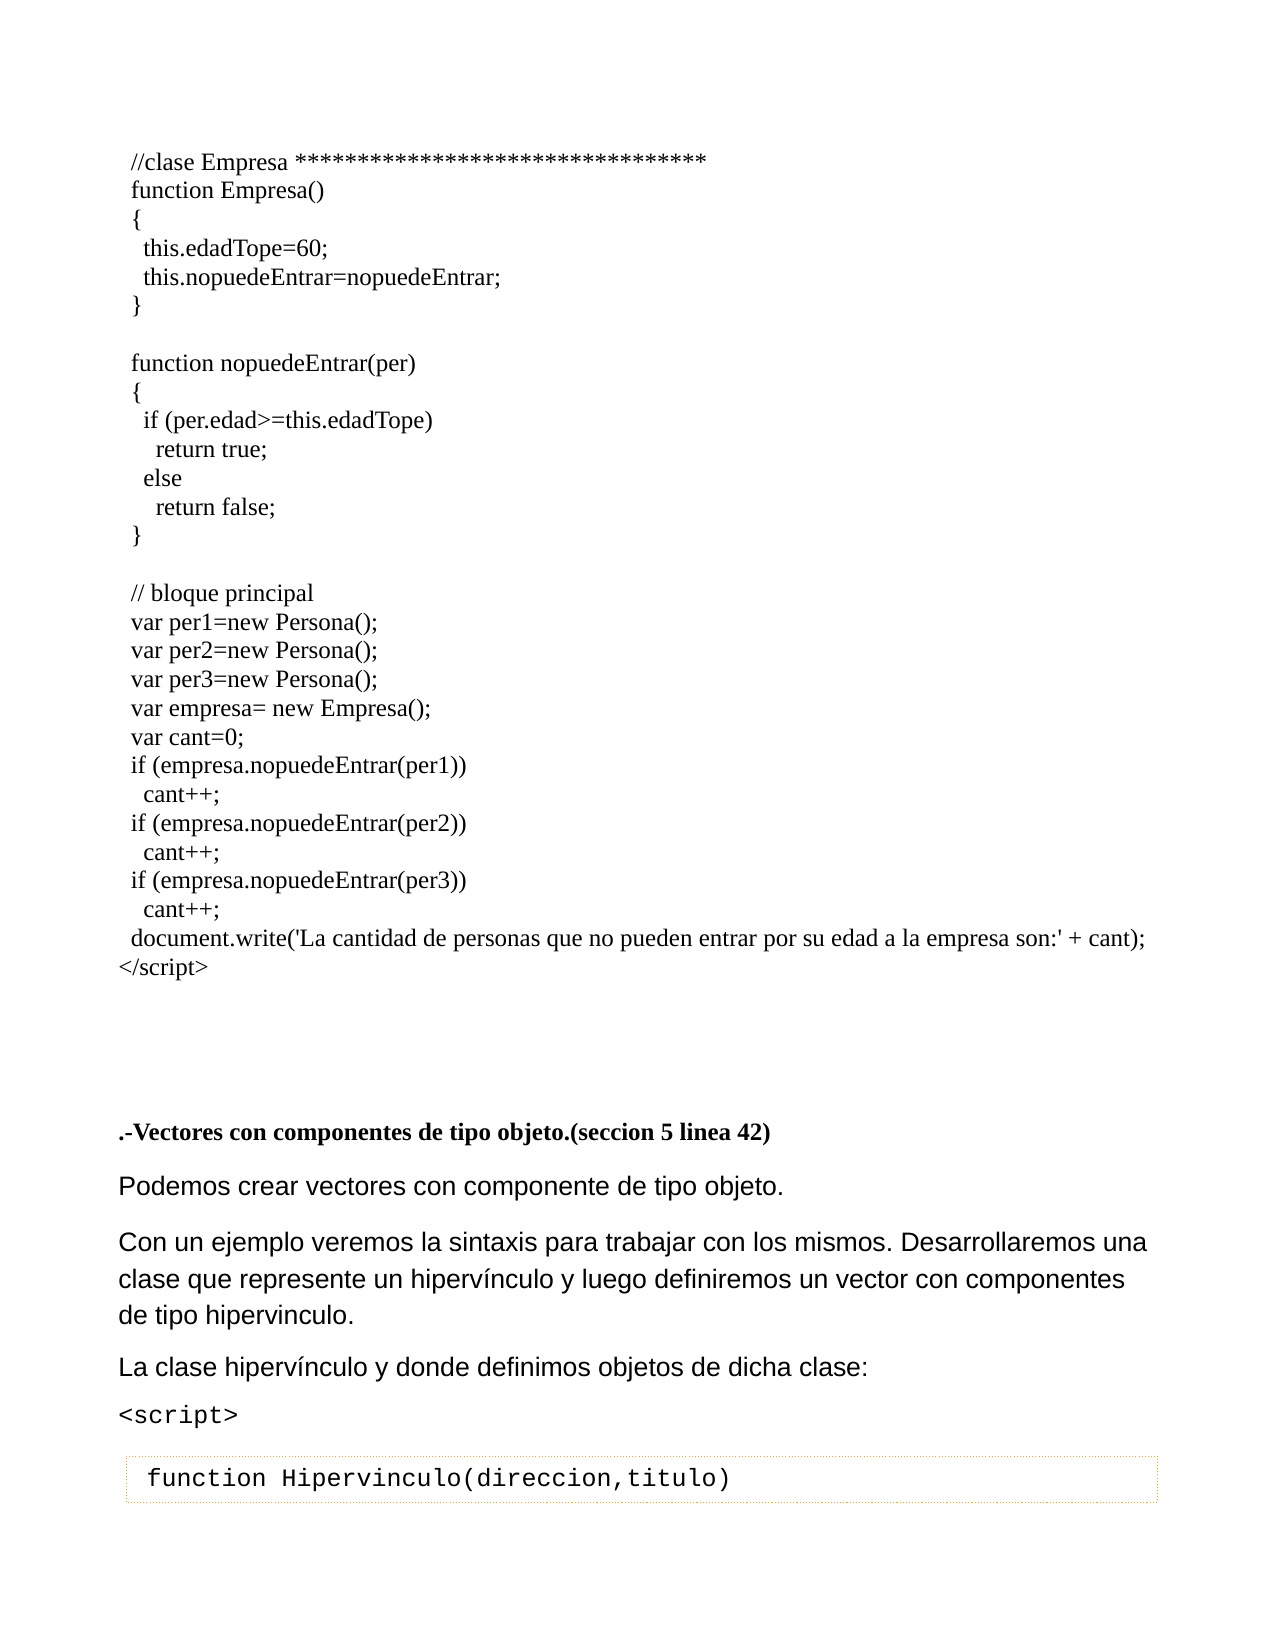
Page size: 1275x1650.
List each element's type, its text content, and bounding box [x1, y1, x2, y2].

text cant++; [118, 837, 1157, 866]
text document.write('La cantidad de personas que no pueden entrar por su edad a la empresa son:' + cant); [118, 923, 1157, 952]
text var per2=new Persona(); [118, 636, 1157, 664]
text //clase Empresa ********************************* [118, 147, 1157, 176]
text // bloque principal [118, 578, 1157, 607]
text var empresa= new Empresa(); [118, 693, 1157, 722]
text return false; [118, 492, 1157, 521]
text if (empresa.nopuedeEntrar(per2)) [118, 808, 1157, 837]
text Con un ejemplo veremos la sintaxis para trabajar con los mismos. Desarrollaremos una clase que represente un hipervínculo y luego definiremos un vector con componentes de tipo hipervinculo. [118, 1227, 1157, 1330]
text var per3=new Persona(); [118, 664, 1157, 693]
text { [118, 204, 1157, 233]
text if (empresa.nopuedeEntrar(per3)) [118, 866, 1157, 894]
text this.edadTope=60; [118, 233, 1157, 262]
text function Hipervinculo(direccion,titulo) [126, 1456, 1157, 1502]
text </script> [118, 952, 1157, 981]
text } [118, 521, 1157, 549]
text } [118, 291, 1157, 319]
text <script> [118, 1402, 1157, 1431]
text Podemos crear vectores con componente de tipo objeto. [118, 1171, 1157, 1201]
text cant++; [118, 779, 1157, 808]
text cant++; [118, 894, 1157, 923]
text if (per.edad>=this.edadTope) [118, 406, 1157, 434]
text return true; [118, 434, 1157, 463]
text .-Vectores con componentes de tipo objeto.(seccion 5 linea 42) [118, 1117, 1157, 1146]
text if (empresa.nopuedeEntrar(per1)) [118, 751, 1157, 779]
text this.nopuedeEntrar=nopuedeEntrar; [118, 262, 1157, 291]
text var cant=0; [118, 722, 1157, 751]
text function Empresa() [118, 176, 1157, 204]
text function nopuedeEntrar(per) [118, 348, 1157, 377]
text { [118, 377, 1157, 406]
text else [118, 463, 1157, 492]
text La clase hipervínculo y donde definimos objetos de dicha clase: [118, 1351, 1157, 1382]
text var per1=new Persona(); [118, 607, 1157, 636]
